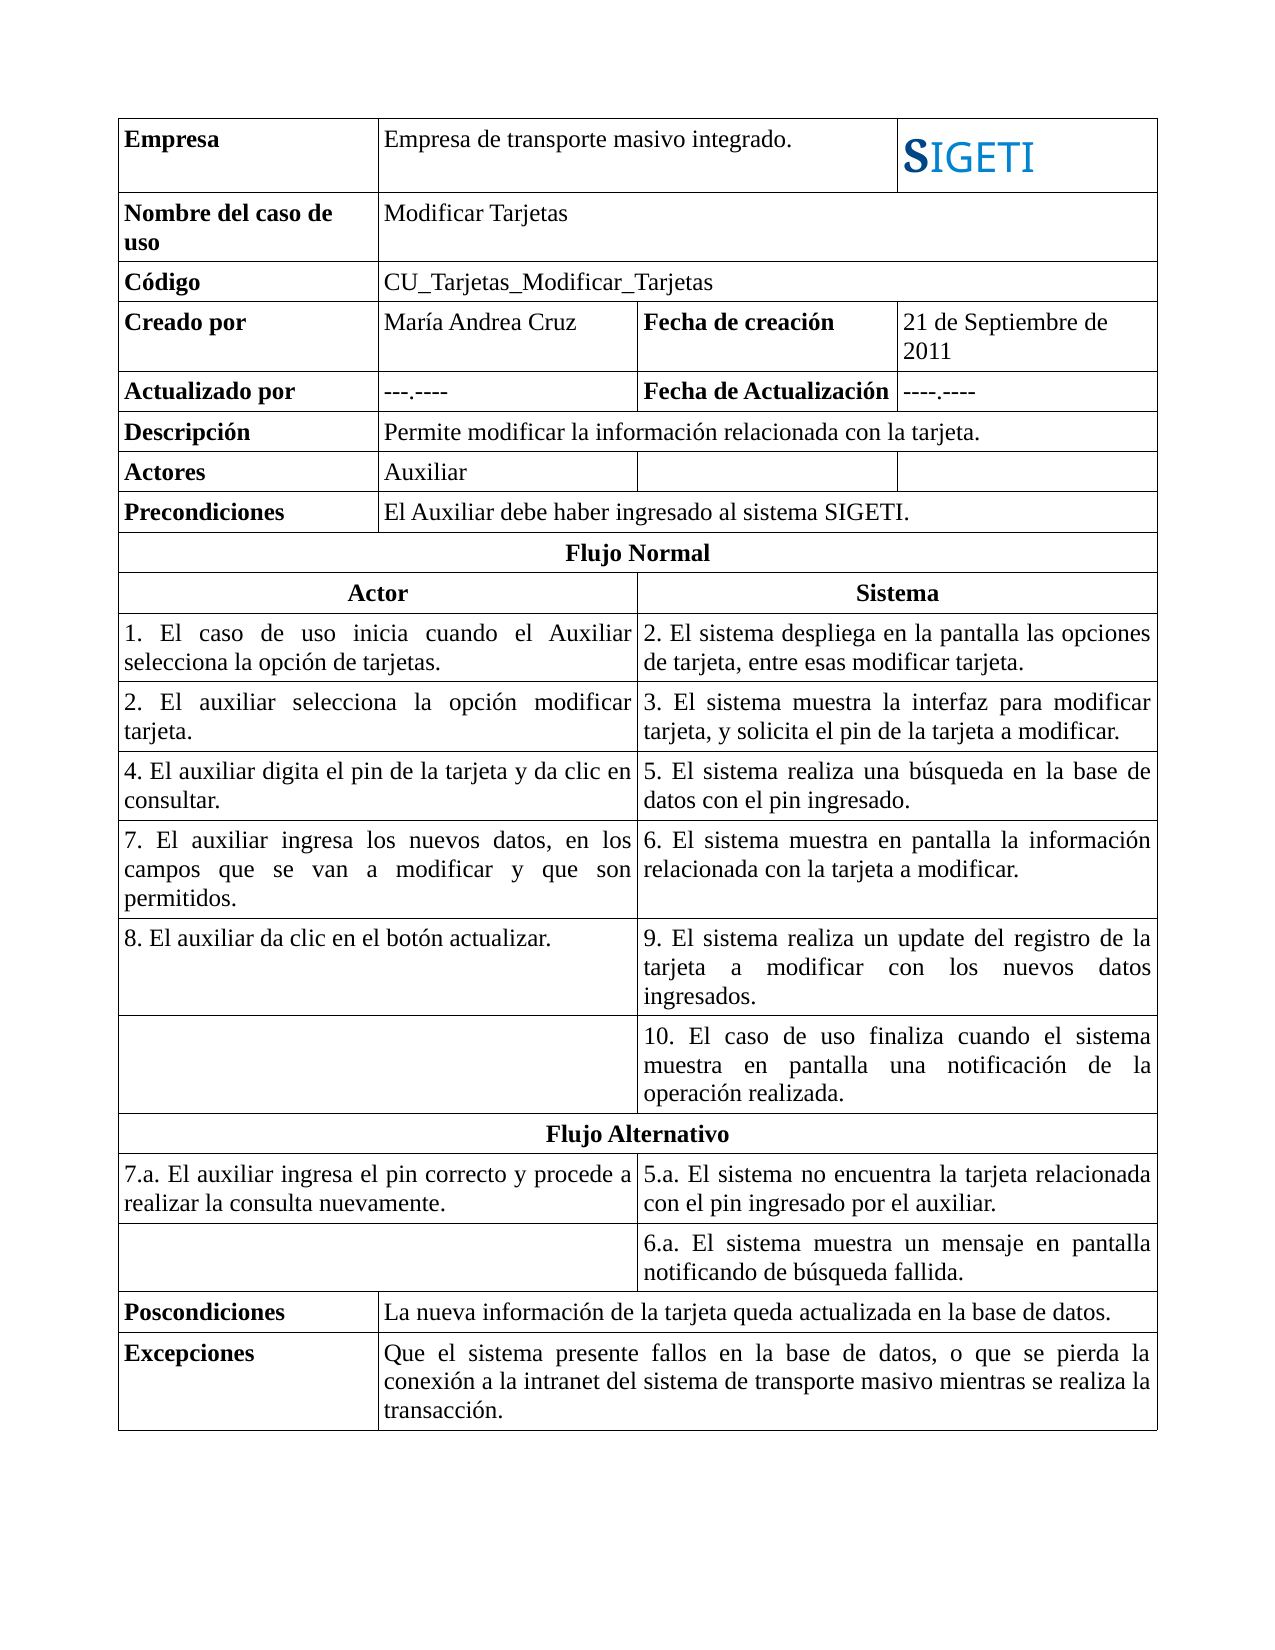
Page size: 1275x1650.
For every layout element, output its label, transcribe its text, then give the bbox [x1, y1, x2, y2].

table_cell 6.a. El sistema muestra un mensaje en pantalla notificando de búsqueda fallida. [638, 1224, 1157, 1291]
table_header Empresa [119, 119, 378, 192]
table_cell 7. El auxiliar ingresa los nuevos datos, en los campos que se van a modificar y que son permitidos. [119, 821, 637, 917]
table_cell Auxiliar [379, 452, 637, 491]
table_cell 3. El sistema muestra la interfaz para modificar tarjeta, y solicita el pin de la tarjeta a modificar. [638, 682, 1157, 751]
table_cell Permite modificar la información relacionada con la tarjeta. [379, 412, 1157, 451]
table_cell Fecha de creación [638, 302, 897, 371]
table_cell 5. El sistema realiza una búsqueda en la base de datos con el pin ingresado. [638, 752, 1157, 819]
table_cell Descripción [119, 412, 378, 451]
table_header Empresa de transporte masivo integrado. [379, 119, 897, 192]
table_cell Fecha de Actualización [638, 372, 897, 411]
table_cell [119, 1016, 637, 1113]
table_cell CU_Tarjetas_Modificar_Tarjetas [379, 262, 1157, 301]
table_cell ---.---- [379, 372, 637, 411]
table_cell Excepciones [119, 1333, 378, 1429]
table_header SIGETI [898, 119, 1157, 192]
table_cell Creado por [119, 302, 378, 371]
table_cell 4. El auxiliar digita el pin de la tarjeta y da clic en consultar. [119, 752, 637, 819]
table_cell [638, 452, 897, 491]
table_cell Nombre del caso de uso [119, 193, 378, 261]
table_cell Actor [119, 573, 637, 612]
table_cell [898, 452, 1157, 491]
table_cell 5.a. El sistema no encuentra la tarjeta relacionada con el pin ingresado por el auxiliar. [638, 1154, 1157, 1222]
table_cell 21 de Septiembre de 2011 [898, 302, 1157, 371]
table_cell [119, 1224, 637, 1291]
table_cell Precondiciones [119, 492, 378, 532]
table_cell Código [119, 262, 378, 301]
table_cell 2. El sistema despliega en la pantalla las opciones de tarjeta, entre esas modificar tarjeta. [638, 614, 1157, 681]
table_cell 6. El sistema muestra en pantalla la información relacionada con la tarjeta a modificar. [638, 821, 1157, 917]
table_cell 1. El caso de uso inicia cuando el Auxiliar selecciona la opción de tarjetas. [119, 614, 637, 681]
table_cell 2. El auxiliar selecciona la opción modificar tarjeta. [119, 682, 637, 751]
table_cell Flujo Normal [119, 533, 1157, 572]
table_cell Poscondiciones [119, 1292, 378, 1332]
table_cell 8. El auxiliar da clic en el botón actualizar. [119, 919, 637, 1015]
table_cell La nueva información de la tarjeta queda actualizada en la base de datos. [379, 1292, 1157, 1332]
table_cell El Auxiliar debe haber ingresado al sistema SIGETI. [379, 492, 1157, 532]
table_cell Sistema [638, 573, 1157, 612]
table_cell María Andrea Cruz [379, 302, 637, 371]
table_cell 10. El caso de uso finaliza cuando el sistema muestra en pantalla una notificación de la operación realizada. [638, 1016, 1157, 1113]
table_cell 9. El sistema realiza un update del registro de la tarjeta a modificar con los nuevos datos ingresados. [638, 919, 1157, 1015]
table_cell Modificar Tarjetas [379, 193, 1157, 261]
table_cell ----.---- [898, 372, 1157, 411]
table_cell Actores [119, 452, 378, 491]
table_cell 7.a. El auxiliar ingresa el pin correcto y procede a realizar la consulta nuevamente. [119, 1154, 637, 1222]
table_cell Que el sistema presente fallos en la base de datos, o que se pierda la conexión a la intranet del sistema de transporte masivo mientras se realiza la transacción. [379, 1333, 1157, 1429]
table_cell Actualizado por [119, 372, 378, 411]
table_cell Flujo Alternativo [119, 1114, 1157, 1153]
